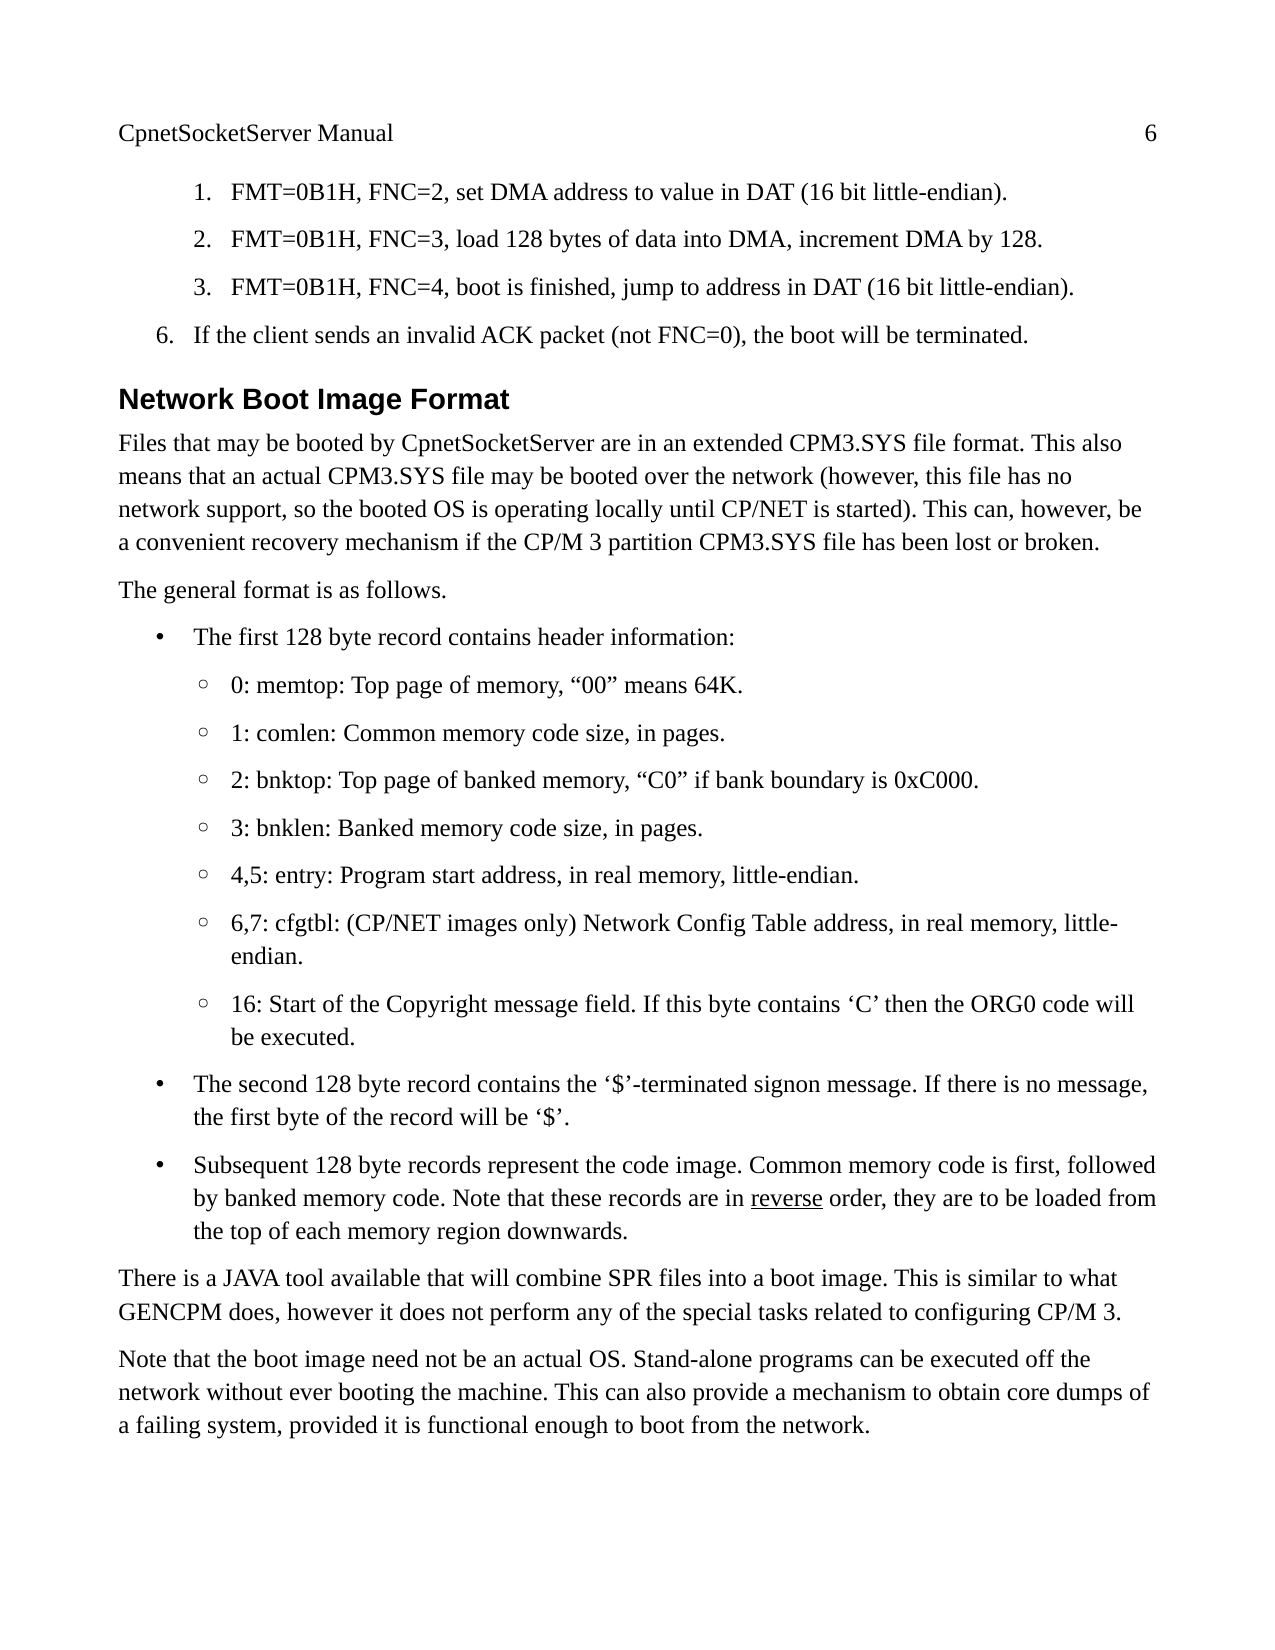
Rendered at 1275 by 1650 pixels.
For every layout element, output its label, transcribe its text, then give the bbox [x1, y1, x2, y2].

list 3: bnklen: Banked memory code size, in pages. [193, 813, 1157, 842]
list 4,5: entry: Program start address, in real memory, little-endian. [193, 860, 1157, 889]
text Note that the boot image need not be an actual OS. Stand-alone programs can be executed off the network without ever booting the machine. This can also provide a mechanism to obtain core dumps of a failing system, provided it is functional enough to boot from the network. [118, 1344, 1157, 1439]
text Files that may be booted by CpnetSocketServer are in an extended CPM3.SYS file format. This also means that an actual CPM3.SYS file may be booted over the network (however, this file has no network support, so the booted OS is operating locally until CP/NET is started). This can, however, be a convenient recovery mechanism if the CP/M 3 partition CPM3.SYS file has been lost or broken. [118, 428, 1157, 556]
list The second 128 byte record contains the ‘$’-terminated signon message. If there is no message, the first byte of the record will be ‘$’. [156, 1069, 1157, 1131]
list 16: Start of the Copyright message field. If this byte contains ‘C’ then the ORG0 code will be executed. [193, 989, 1157, 1050]
list 0: memtop: Top page of memory, “00” means 64K. [193, 670, 1157, 699]
list If the client sends an invalid ACK packet (not FNC=0), the boot will be terminated. [156, 320, 1157, 348]
list FMT=0B1H, FNC=3, load 128 bytes of data into DMA, increment DMA by 128. [193, 224, 1157, 253]
list The first 128 byte record contains header information: [156, 622, 1157, 651]
list 6,7: cfgtbl: (CP/NET images only) Network Config Table address, in real memory, little-endian. [193, 908, 1157, 970]
text The general format is as follows. [118, 575, 1157, 603]
subtitle Network Boot Image Format [118, 382, 1157, 416]
text There is a JAVA tool available that will combine SPR files into a boot image. This is similar to what GENCPM does, however it does not perform any of the special tasks related to configuring CP/M 3. [118, 1263, 1157, 1325]
list Subsequent 128 byte records represent the code image. Common memory code is first, followed by banked memory code. Note that these records are in reverse order, they are to be loaded from the top of each memory region downwards. [156, 1150, 1157, 1245]
list FMT=0B1H, FNC=4, boot is finished, jump to address in DAT (16 bit little-endian). [193, 272, 1157, 301]
list 2: bnktop: Top page of banked memory, “C0” if bank boundary is 0xC000. [193, 765, 1157, 794]
list FMT=0B1H, FNC=2, set DMA address to value in DAT (16 bit little-endian). [193, 177, 1157, 206]
list 1: comlen: Common memory code size, in pages. [193, 718, 1157, 746]
